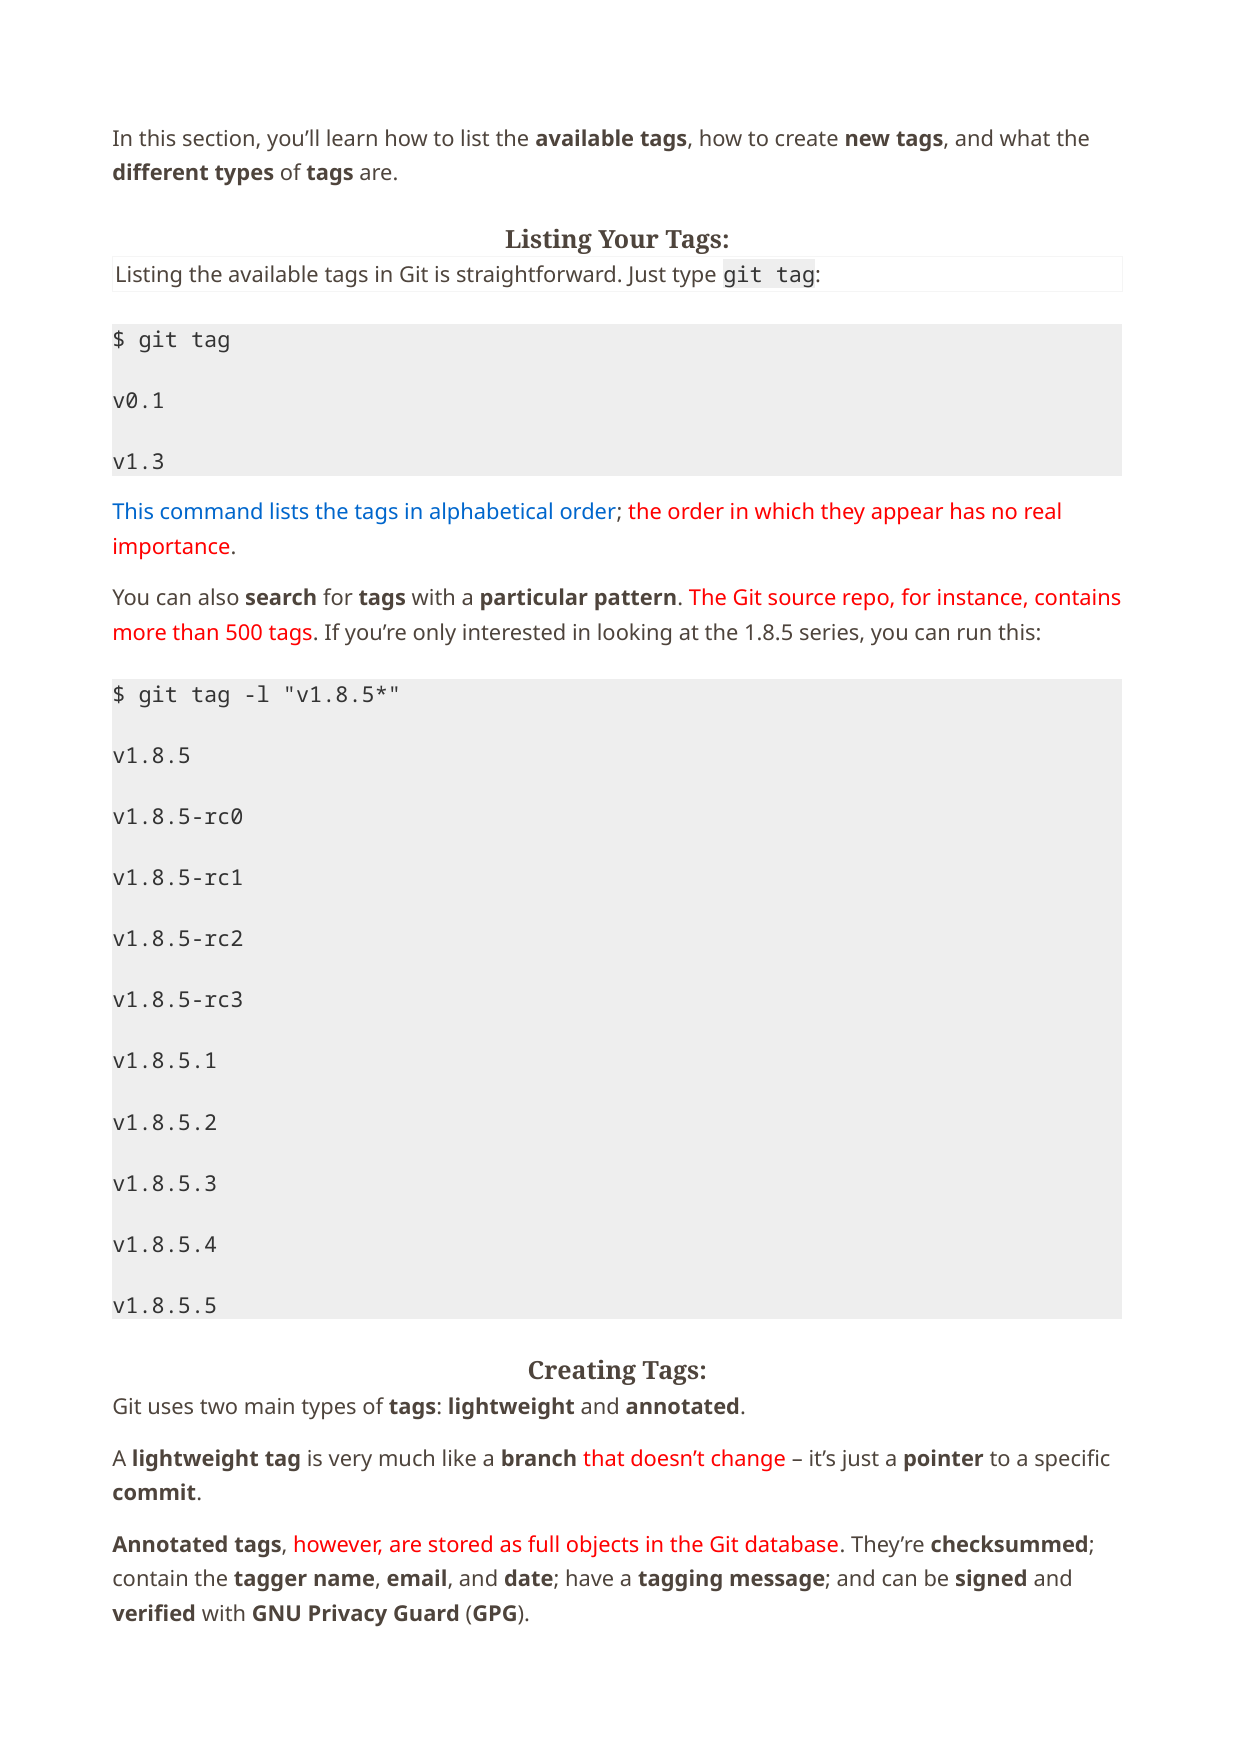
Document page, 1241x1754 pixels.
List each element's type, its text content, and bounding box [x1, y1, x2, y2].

text v1.8.5.3 [112, 1168, 1122, 1197]
text Git uses two main types of tags: lightweight and annotated. [112, 1387, 1122, 1421]
text v1.3 [112, 446, 1122, 476]
text A lightweight tag is very much like a branch that doesn’t change – it’s just a pointer to a specific commit. [112, 1438, 1122, 1507]
text $ git tag -l "v1.8.5*" [112, 679, 1122, 709]
text v1.8.5-rc2 [112, 923, 1122, 953]
text v1.8.5-rc1 [112, 862, 1122, 892]
text v1.8.5.4 [112, 1229, 1122, 1258]
subtitle Listing Your Tags: [112, 204, 1122, 256]
text You can also search for tags with a particular pattern. The Git source repo, for instance, contains more than 500 tags. If you’re only interested in looking at the 1.8.5 series, you can run this: [112, 578, 1122, 646]
text In this section, you’ll learn how to list the available tags, how to create new tags, and what the different types of tags are. [112, 118, 1122, 187]
text $ git tag [112, 324, 1122, 354]
text v1.8.5-rc0 [112, 801, 1122, 831]
text Listing the available tags in Git is straightforward. Just type git tag: [113, 257, 1122, 291]
text Annotated tags, however, are stored as full objects in the Git database. They’re checksummed; contain the tagger name, email, and date; have a tagging message; and can be signed and verified with GNU Privacy Guard (GPG). [112, 1524, 1122, 1627]
text v1.8.5.1 [112, 1046, 1122, 1075]
text v0.1 [112, 385, 1122, 415]
text v1.8.5.2 [112, 1107, 1122, 1136]
subtitle Creating Tags: [112, 1335, 1122, 1387]
text This command lists the tags in alphabetical order; the order in which they appear has no real importance. [112, 492, 1122, 561]
text v1.8.5.5 [112, 1290, 1122, 1319]
text v1.8.5 [112, 740, 1122, 770]
text v1.8.5-rc3 [112, 984, 1122, 1014]
